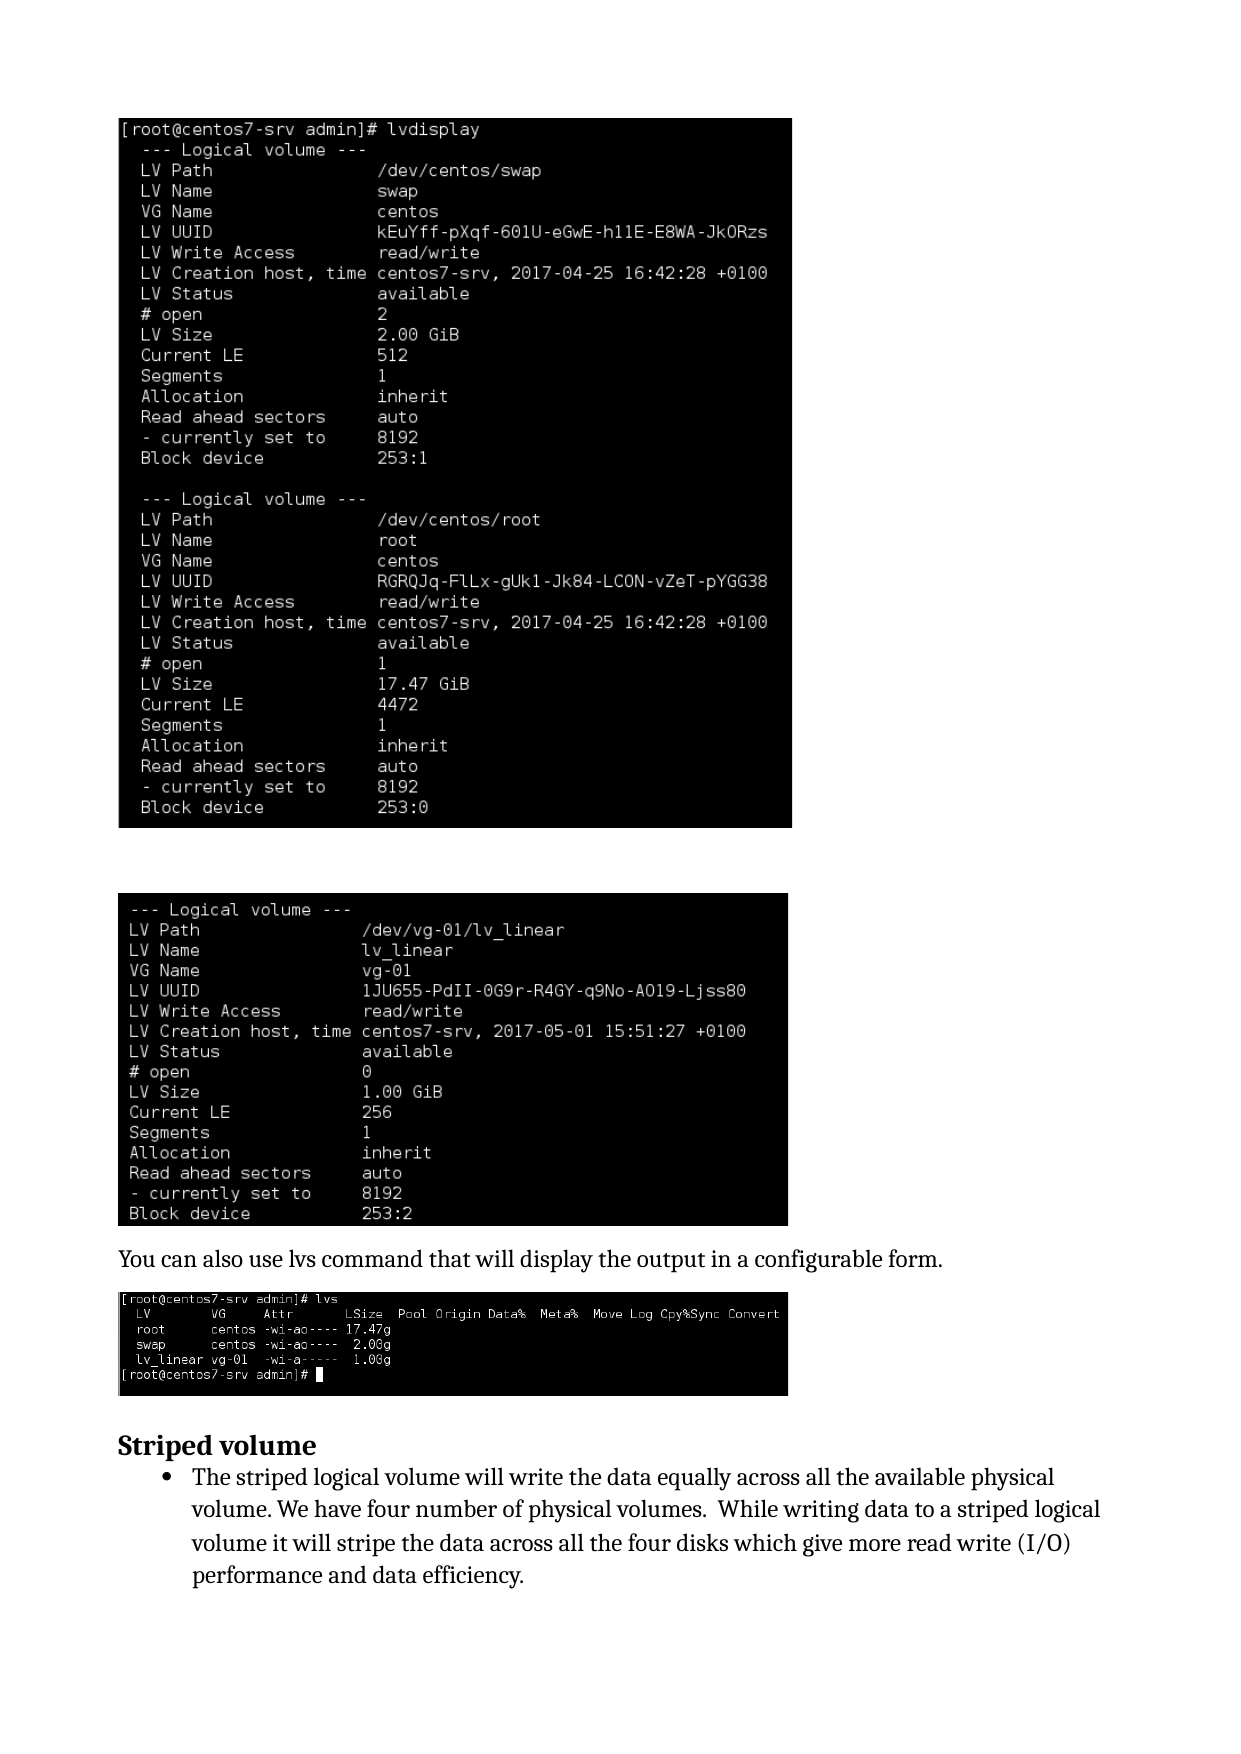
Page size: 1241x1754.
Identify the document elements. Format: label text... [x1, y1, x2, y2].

subtitle Striped volume [118, 1429, 1122, 1462]
list The striped logical volume will write the data equally across all the available physical volume. We have four number of physical volumes. While writing data to a striped logical volume it will stripe the data across all the four disks which give more read write (I/O) performance and data efficiency. [162, 1462, 1122, 1590]
text You can also use lvs command that will display the output in a configurable form. [118, 1245, 1122, 1273]
